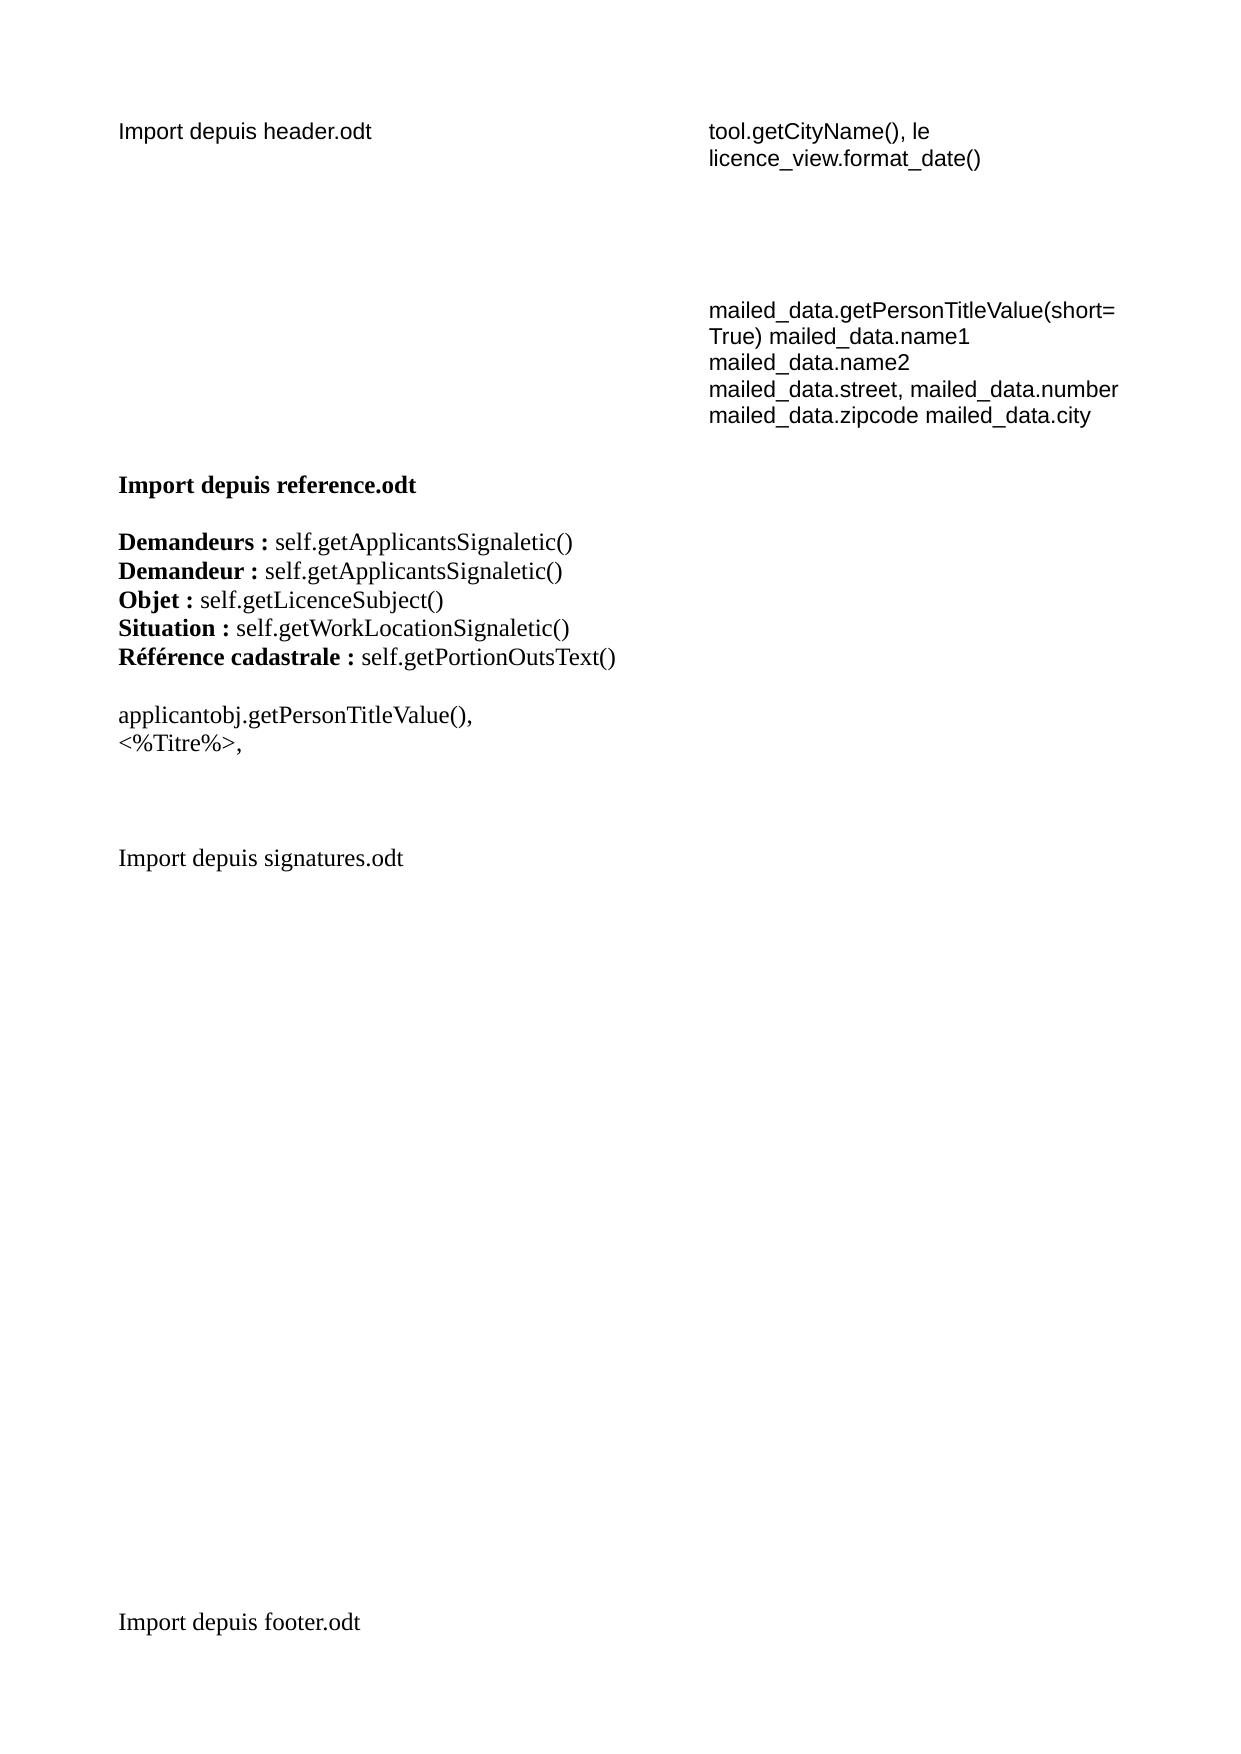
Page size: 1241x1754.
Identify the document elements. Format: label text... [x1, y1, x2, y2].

text applicantobj.getPersonTitleValue(), [118, 700, 1122, 728]
text Objet : self.getLicenceSubject() [118, 585, 1122, 613]
text Situation : self.getWorkLocationSignaletic() [118, 613, 1122, 642]
text Demandeurs : self.getApplicantsSignaletic() [118, 527, 1122, 556]
text Référence cadastrale : self.getPortionOutsText() [118, 642, 1122, 671]
text <%Titre%>, [118, 728, 1122, 757]
table_header tool.getCityName(), le licence_view.format_date() mailed_data.getPersonTitleValue(short=True) mailed_data.name1 mailed_data.name2 mailed_data.street, mailed_data.number mailed_data.zipcode mailed_data.city [709, 118, 1128, 441]
text Demandeur : self.getApplicantsSignaletic() [118, 556, 1122, 585]
text Import depuis reference.odt [118, 470, 1122, 498]
table_header Import depuis header.odt [118, 118, 708, 441]
text Import depuis signatures.odt [118, 843, 1122, 872]
